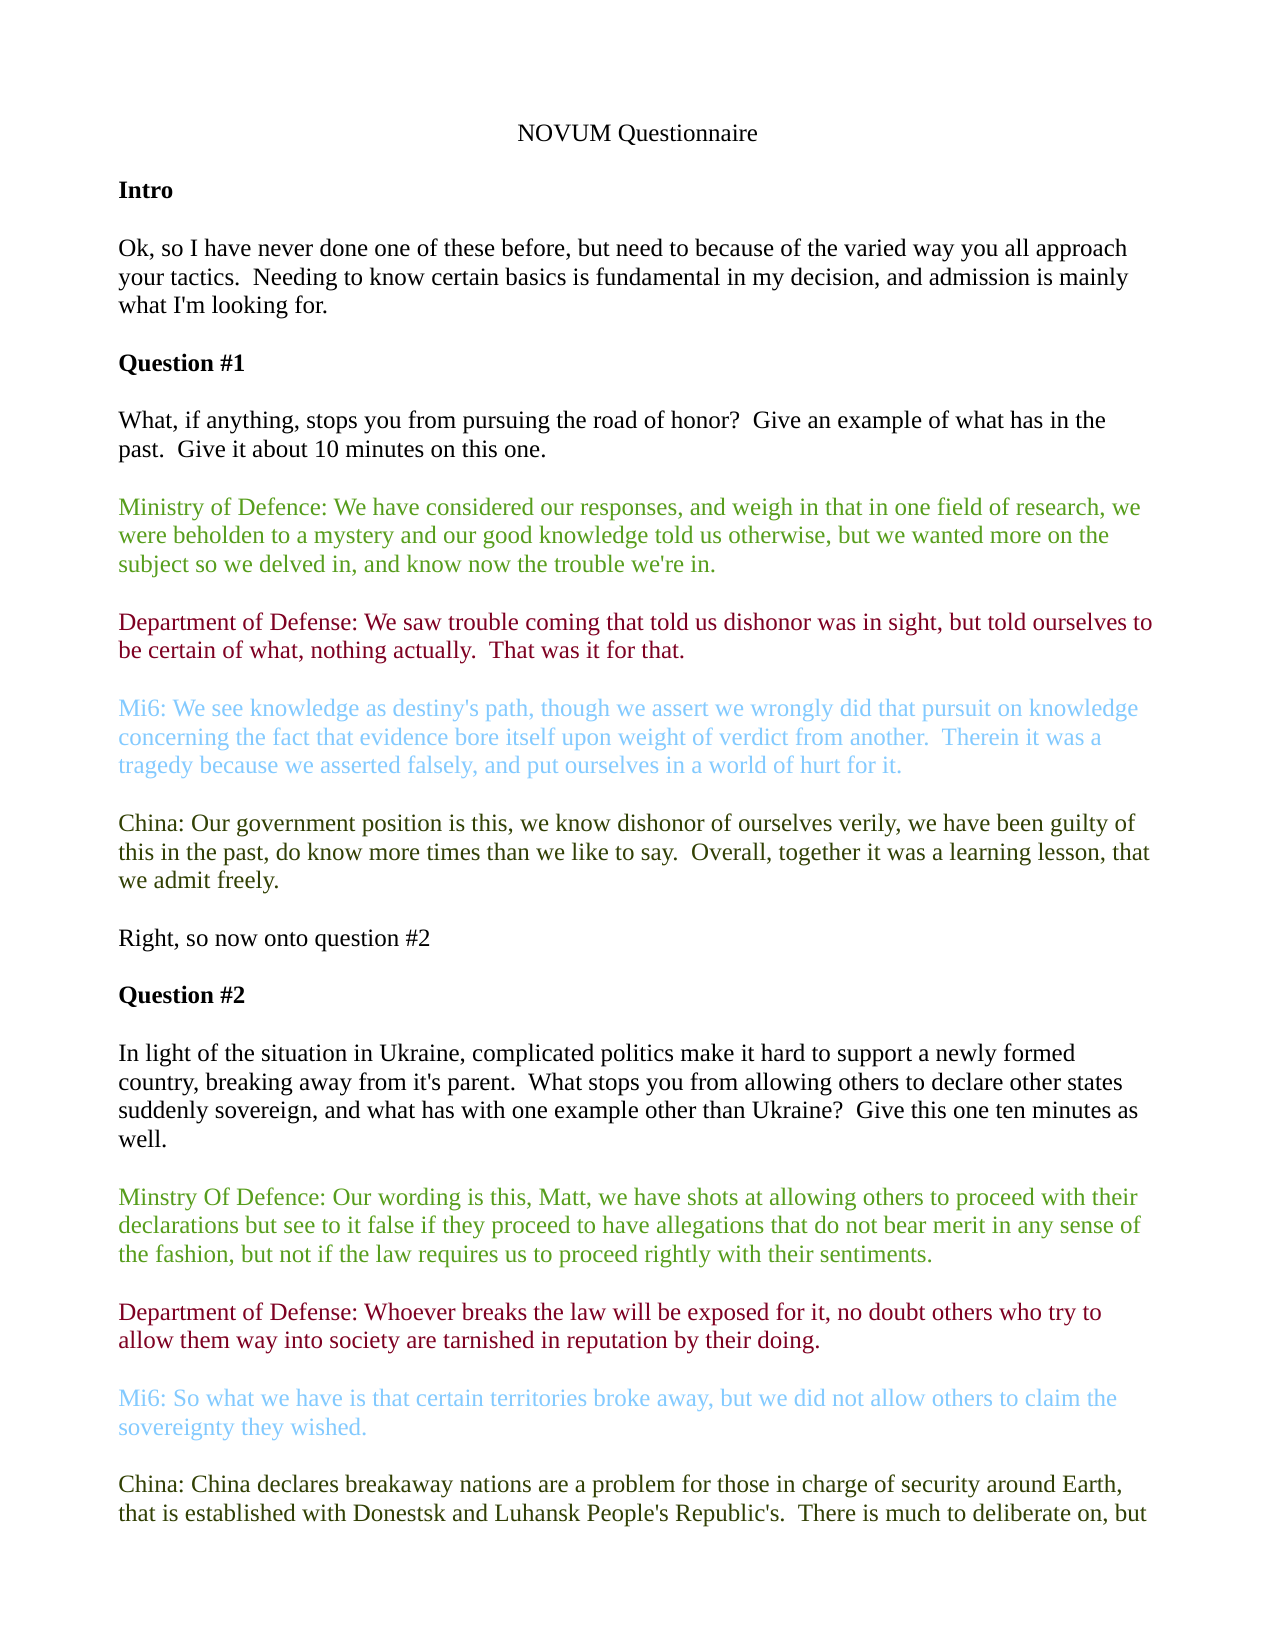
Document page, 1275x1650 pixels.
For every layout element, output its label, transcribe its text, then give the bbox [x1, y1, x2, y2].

text Ok, so I have never done one of these before, but need to because of the varied way you all approach your tactics. Needing to know certain basics is fundamental in my decision, and admission is mainly what I'm looking for. [118, 233, 1157, 319]
text Right, so now onto question #2 [118, 923, 1157, 952]
text Minstry Of Defence: Our wording is this, Matt, we have shots at allowing others to proceed with their declarations but see to it false if they proceed to have allegations that do not bear merit in any sense of the fashion, but not if the law requires us to proceed rightly with their sentiments. [118, 1182, 1157, 1268]
text Question #2 [118, 981, 1157, 1009]
text Intro [118, 176, 1157, 204]
text Department of Defense: We saw trouble coming that told us dishonor was in sight, but told ourselves to be certain of what, nothing actually. That was it for that. [118, 607, 1157, 664]
text China: China declares breakaway nations are a problem for those in charge of security around Earth, that is established with Donestsk and Luhansk People's Republic's. There is much to deliberate on, but [118, 1469, 1157, 1527]
text What, if anything, stops you from pursuing the road of honor? Give an example of what has in the past. Give it about 10 minutes on this one. [118, 406, 1157, 463]
text Mi6: We see knowledge as destiny's path, though we assert we wrongly did that pursuit on knowledge concerning the fact that evidence bore itself upon weight of verdict from another. Therein it was a tragedy because we asserted falsely, and put ourselves in a world of hurt for it. [118, 693, 1157, 779]
text NOVUM Questionnaire [118, 118, 1157, 147]
text Ministry of Defence: We have considered our responses, and weigh in that in one field of research, we were beholden to a mystery and our good knowledge told us otherwise, but we wanted more on the subject so we delved in, and know now the trouble we're in. [118, 492, 1157, 578]
text Mi6: So what we have is that certain territories broke away, but we did not allow others to claim the sovereignty they wished. [118, 1383, 1157, 1441]
text In light of the situation in Ukraine, complicated politics make it hard to support a newly formed country, breaking away from it's parent. What stops you from allowing others to declare other states suddenly sovereign, and what has with one example other than Ukraine? Give this one ten minutes as well. [118, 1038, 1157, 1153]
text Department of Defense: Whoever breaks the law will be exposed for it, no doubt others who try to allow them way into society are tarnished in reputation by their doing. [118, 1297, 1157, 1354]
text China: Our government position is this, we know dishonor of ourselves verily, we have been guilty of this in the past, do know more times than we like to say. Overall, together it was a learning lesson, that we admit freely. [118, 808, 1157, 894]
text Question #1 [118, 348, 1157, 377]
